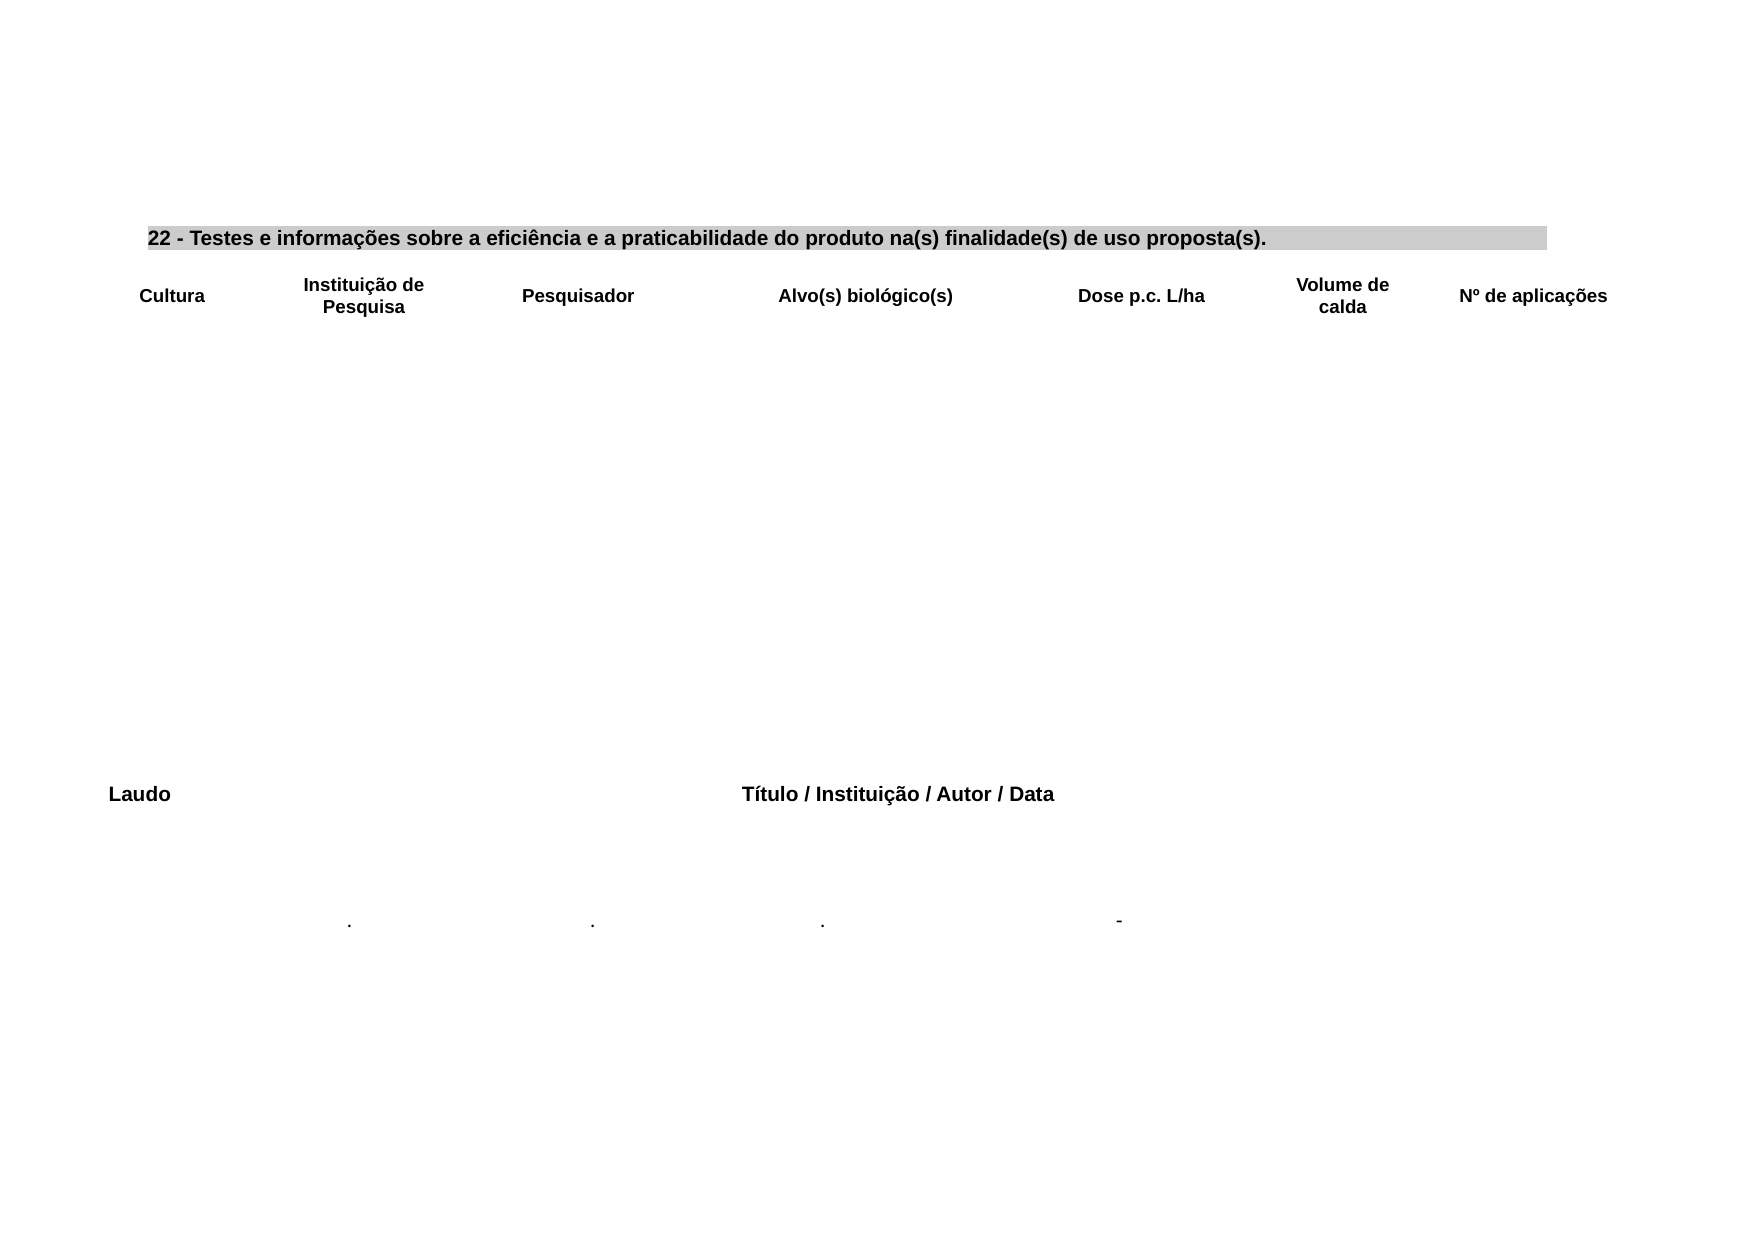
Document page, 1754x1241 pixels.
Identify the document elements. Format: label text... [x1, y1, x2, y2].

table_cell <result.doses> [1018, 587, 1261, 671]
table_cell [1018, 699, 1261, 727]
table_cell [1439, 699, 1624, 727]
table_cell [1261, 419, 1439, 587]
table_cell [1261, 671, 1439, 699]
table_cell [713, 699, 1018, 727]
table_cell [274, 671, 443, 699]
table_cell [443, 419, 713, 587]
table_cell [1018, 419, 1261, 587]
table_cell [1439, 419, 1624, 587]
table_cell [443, 671, 713, 699]
table_cell [443, 317, 713, 419]
table_cell <result.target_pest_id.name> [713, 587, 1018, 671]
table_cell </for> [70, 699, 273, 727]
table_cell [1018, 317, 1261, 419]
table_cell [713, 419, 1018, 587]
table_cell <study.director_author_id.name> [443, 587, 713, 671]
table_cell [274, 317, 443, 419]
table_cell [1261, 317, 1439, 419]
table_cell <result.number_of_applications> [1439, 587, 1624, 671]
table_header Cultura [70, 274, 273, 317]
table_cell [1261, 699, 1439, 727]
table_cell <result.volume> [1261, 587, 1439, 671]
table_cell <for each="study in studies(o, 'Efficacy')"> [70, 317, 273, 419]
table_header Nº de aplicações [1439, 274, 1624, 317]
table_cell [1018, 671, 1261, 699]
table_cell [274, 699, 443, 727]
table_header Instituição de Pesquisa [274, 274, 443, 317]
table_header Laudo [74, 782, 222, 806]
table_cell </for> [70, 671, 273, 699]
table_header Dose p.c. L/ha [1018, 274, 1261, 317]
table_cell [713, 671, 1018, 699]
table_cell [274, 419, 443, 587]
table_cell [222, 806, 1591, 907]
table_cell [1439, 317, 1624, 419]
table_cell [713, 317, 1018, 419]
table_cell <study.name>. <study.laboratory_id.name>. <study.laboratory_id.city>. <study.director_author_id.name> - <if test="study.approval_date"><formatLang(study.approval_date,date=True)></if> [222, 907, 1591, 1020]
table_cell [443, 699, 713, 727]
table_cell <study.reference> [74, 907, 222, 1020]
table_header Título / Instituição / Autor / Data [222, 782, 1591, 806]
text 22 - Testes e informações sobre a eficiência e a praticabilidade do produto na(s) finalidade(s) de uso proposta(s). [148, 226, 1547, 250]
table_header Pesquisador [443, 274, 713, 317]
table_header Alvo(s) biológico(s) [713, 274, 1018, 317]
table_cell <result.crop_id.common_name> [70, 587, 273, 671]
table_cell [1439, 671, 1624, 699]
table_header Volume de calda [1261, 274, 1439, 317]
table_cell <for each="study in studies(o, 'Efficacy')"> [74, 806, 222, 907]
table_cell <study.laboratory_id.name> [274, 587, 443, 671]
table_cell <for each="result in study.experimental_result_ids"> [70, 419, 273, 587]
